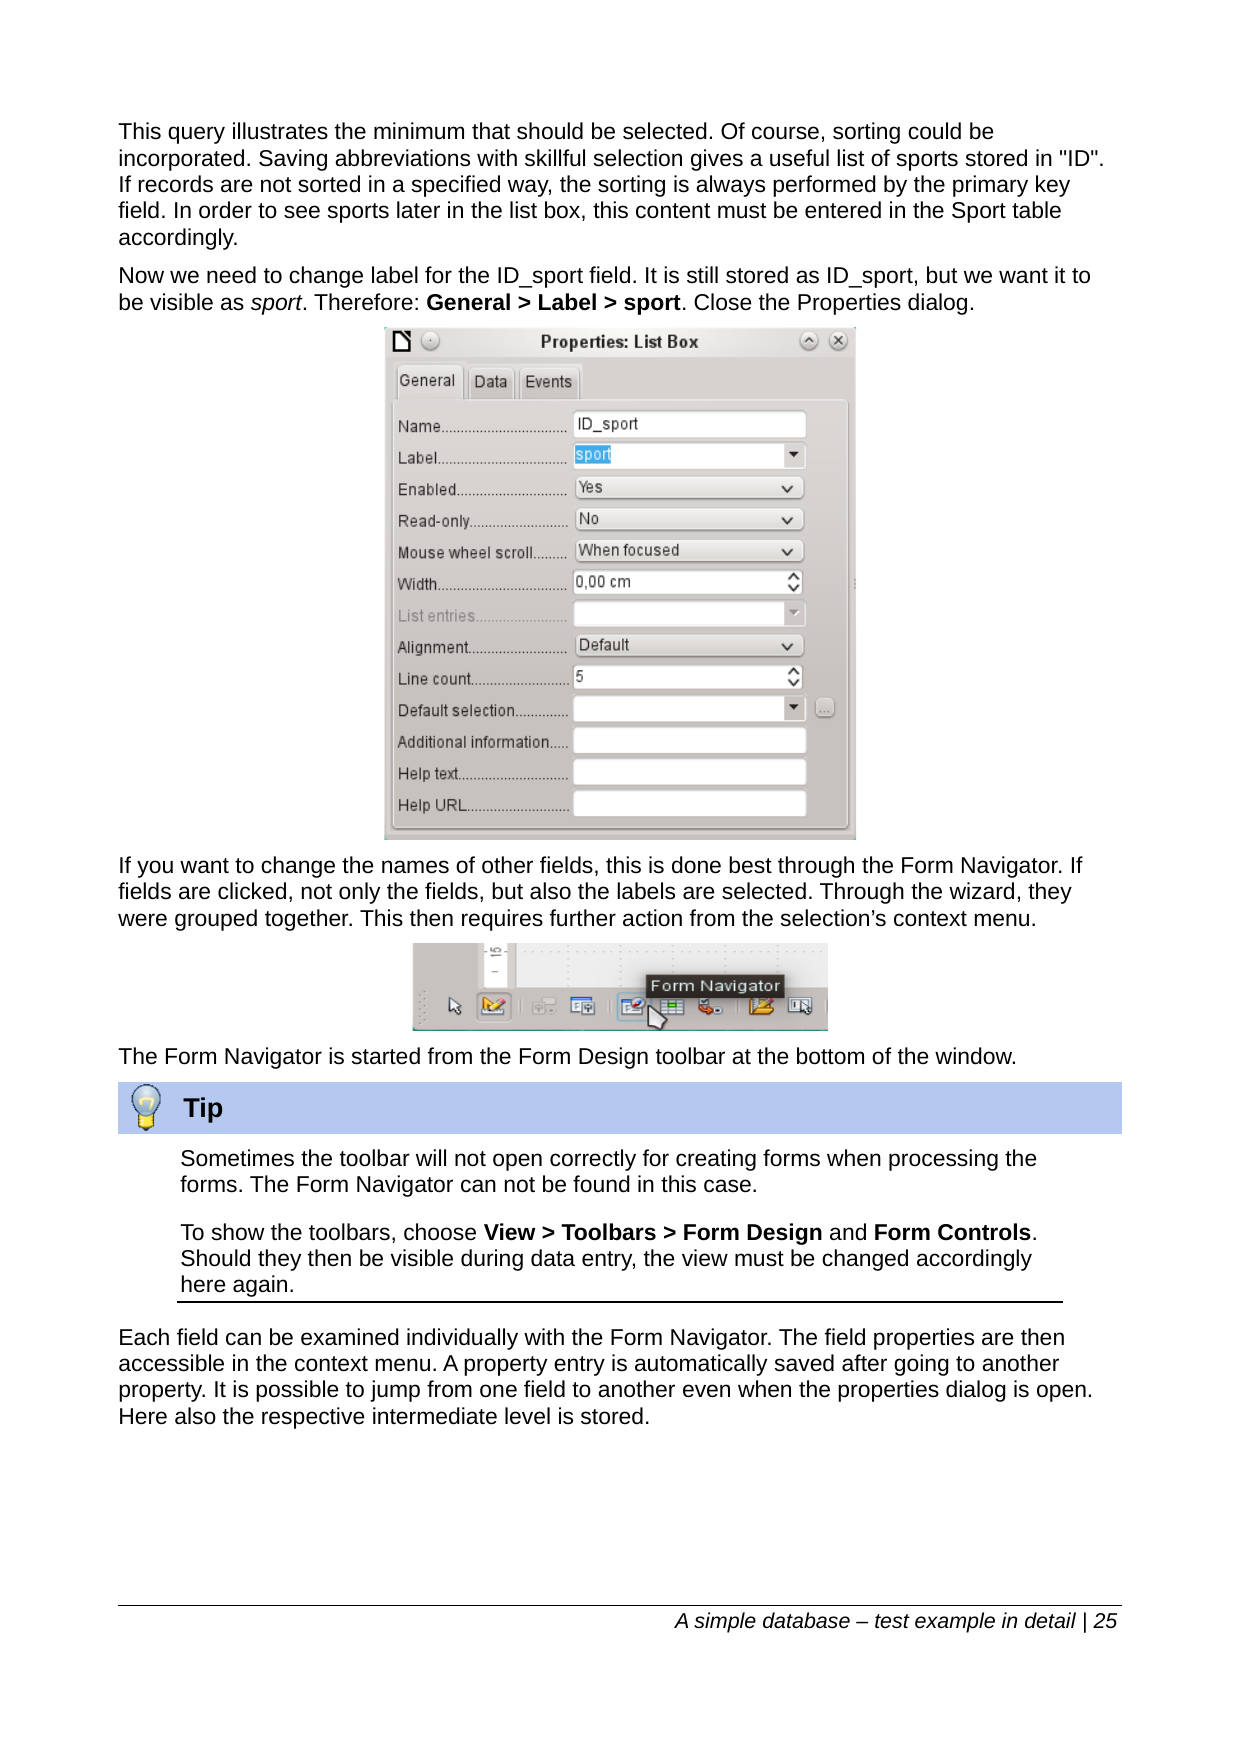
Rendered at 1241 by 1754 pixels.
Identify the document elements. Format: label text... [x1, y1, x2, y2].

subtitle Tip [170, 1082, 1122, 1134]
text This query illustrates the minimum that should be selected. Of course, sorting could be incorporated. Saving abbreviations with skillful selection gives a useful list of sports stored in "ID". If records are not sorted in a specified way, the sorting is always performed by the primary key field. In order to see sports later in the list box, this content must be entered in the Sport table accordingly. [118, 118, 1122, 250]
picture [119, 1082, 170, 1134]
text Each field can be examined individually with the Form Navigator. The field properties are then accessible in the context menu. A property entry is automatically saved after going to another property. It is possible to jump from one field to another even when the properties dialog is open. Here also the respective intermediate level is stored. [118, 1324, 1122, 1429]
text Now we need to change label for the ID_sport field. It is still stored as ID_sport, but we want it to be visible as sport. Therefore: General > Label > sport. Close the Properties dialog. [118, 262, 1122, 315]
picture [412, 943, 828, 1031]
text If you want to change the names of other fields, this is done best through the Form Navigator. If fields are clicked, not only the fields, but also the labels are selected. Through the wizard, they were grouped together. This then requires further action from the selection’s context menu. [118, 852, 1122, 931]
text The Form Navigator is started from the Form Design toolbar at the bottom of the window. [118, 1043, 1122, 1069]
text To show the toolbars, choose View > Toolbars > Form Design and Form Controls. Should they then be visible during data entry, the view must be changed accordingly here again. [177, 1215, 1063, 1301]
text Sometimes the toolbar will not open correctly for creating forms when processing the forms. The Form Navigator can not be found in this case. [177, 1142, 1063, 1197]
picture [384, 327, 857, 840]
